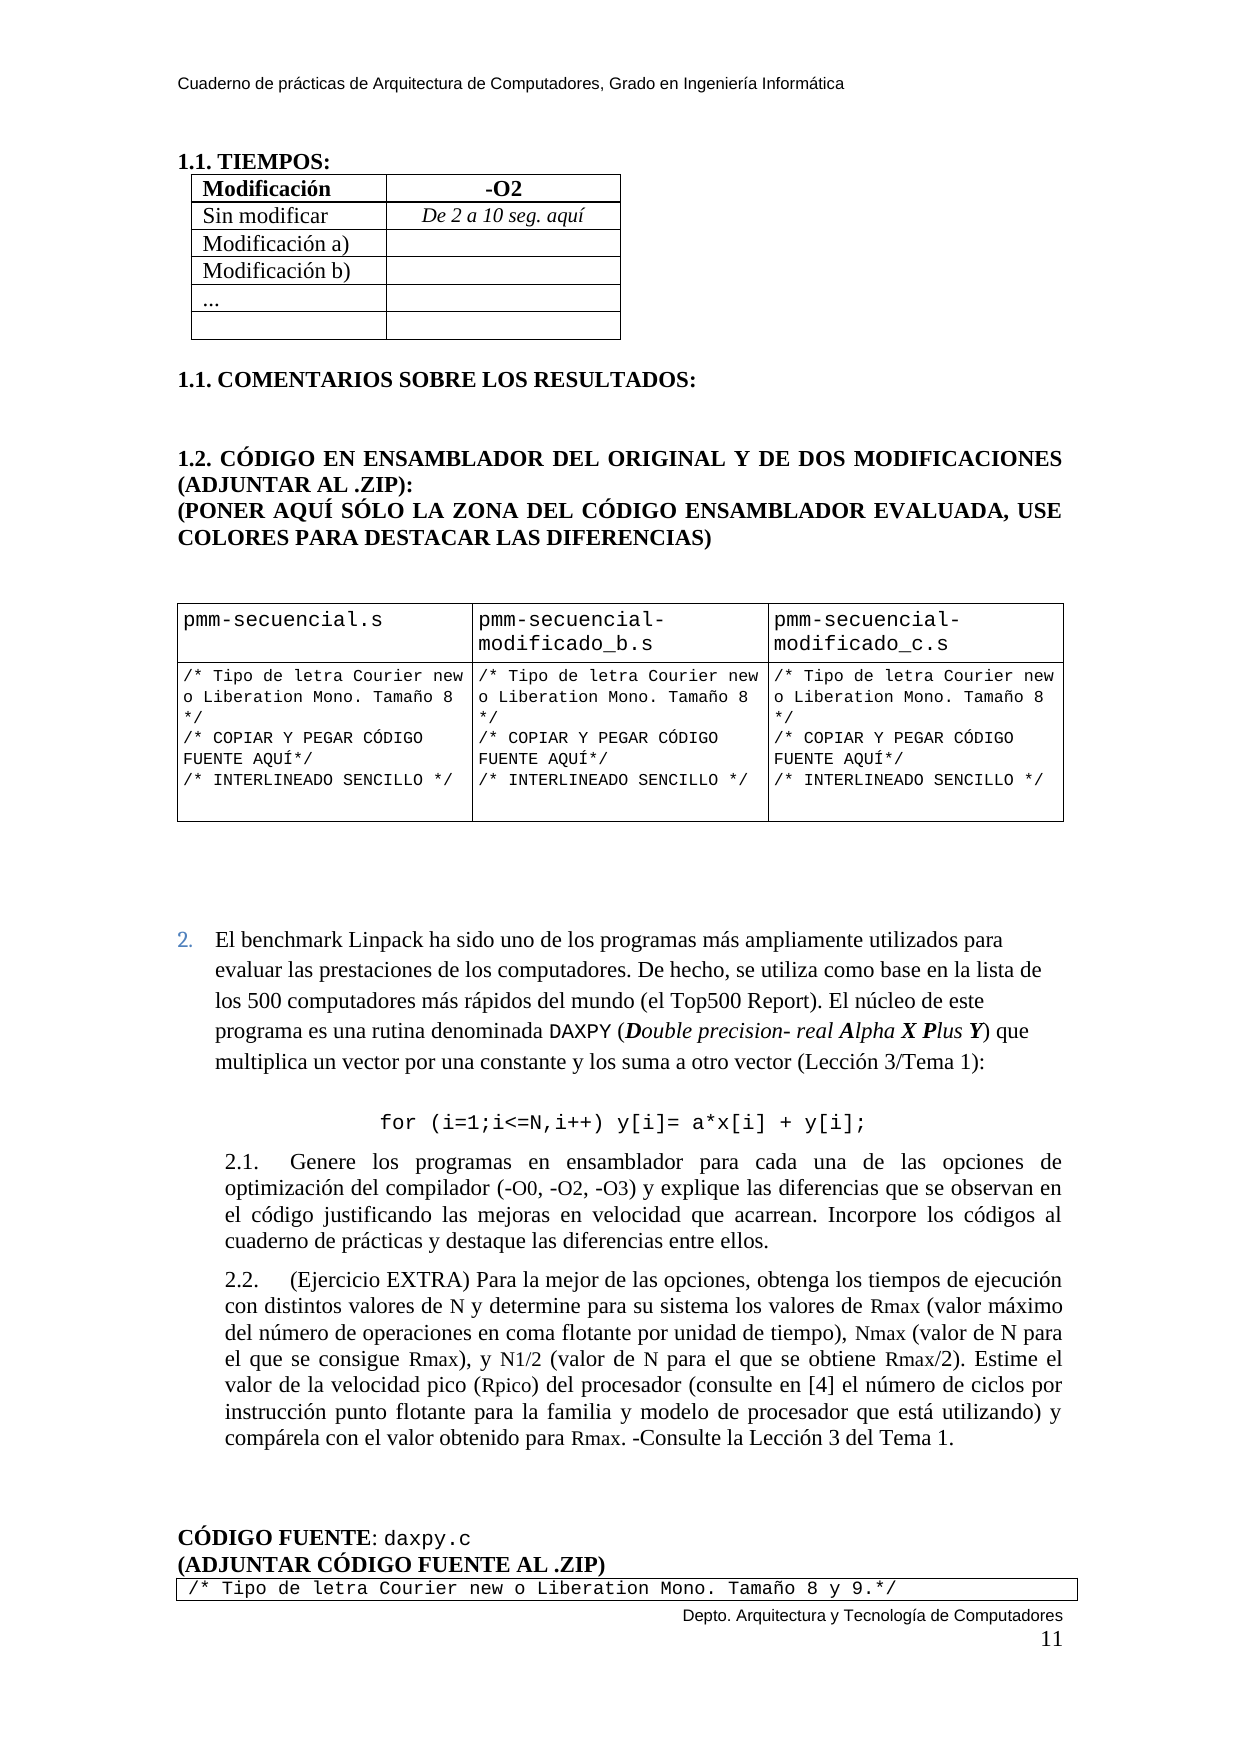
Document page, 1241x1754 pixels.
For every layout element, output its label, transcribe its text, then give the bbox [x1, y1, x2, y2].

list (Ejercicio EXTRA) Para la mejor de las opciones, obtenga los tiempos de ejecución con distintos valores de N y determine para su sistema los valores de Rmax (valor máximo del número de operaciones en coma flotante por unidad de tiempo), Nmax (valor de N para el que se consigue Rmax), y N1/2 (valor de N para el que se obtiene Rmax/2). Estime el valor de la velocidad pico (Rpico) del procesador (consulte en [4] el número de ciclos por instrucción punto flotante para la familia y modelo de procesador que está utilizando) y compárela con el valor obtenido para Rmax. -Consulte la Lección 3 del Tema 1. [224, 1266, 1063, 1451]
table_header Modificación [192, 175, 386, 201]
table_header pmm-secuencial-modificado_b.s [473, 604, 768, 662]
table_cell [192, 312, 386, 338]
table_cell /* Tipo de letra Courier new o Liberation Mono. Tamaño 8 */ /* COPIAR Y PEGAR CÓDIGO FUENTE AQUÍ*/ /* INTERLINEADO SENCILLO */ [473, 663, 768, 821]
table_cell ... [192, 285, 386, 311]
list Genere los programas en ensamblador para cada una de las opciones de optimización del compilador (-O0, -O2, -O3) y explique las diferencias que se observan en el código justificando las mejoras en velocidad que acarrean. Incorpore los códigos al cuaderno de prácticas y destaque las diferencias entre ellos. [224, 1148, 1063, 1253]
list for (i=1;i<=N,i++) y[i]= a*x[i] + y[i]; [183, 1112, 1063, 1136]
table_cell Modificación b) [192, 257, 386, 284]
table_cell [387, 285, 620, 311]
table_header pmm-secuencial-modificado_c.s [769, 604, 1063, 662]
table_header -O2 [387, 175, 620, 201]
table_cell /* Tipo de letra Courier new o Liberation Mono. Tamaño 8 */ /* COPIAR Y PEGAR CÓDIGO FUENTE AQUÍ*/ /* INTERLINEADO SENCILLO */ [769, 663, 1063, 821]
table_header /* Tipo de letra Courier new o Liberation Mono. Tamaño 8 y 9.*/ [177, 1579, 1077, 1600]
table_cell [387, 312, 620, 338]
list El benchmark Linpack ha sido uno de los programas más ampliamente utilizados para evaluar las prestaciones de los computadores. De hecho, se utiliza como base en la lista de los 500 computadores más rápidos del mundo (el Top500 Report). El núcleo de este programa es una rutina denominada DAXPY (Double precision- real Alpha X Plus Y) que multiplica un vector por una constante y los suma a otro vector (Lección 3/Tema 1): [177, 926, 1063, 1075]
table_cell De 2 a 10 seg. aquí [387, 203, 620, 229]
text (PONER AQUÍ SÓLO LA ZONA DEL CÓDIGO ENSAMBLADOR EVALUADA, USE COLORES PARA DESTACAR LAS DIFERENCIAS) [177, 498, 1063, 550]
table_cell [387, 257, 620, 284]
text CÓDIGO FUENTE: daxpy.c [177, 1524, 1063, 1551]
text (ADJUNTAR CÓDIGO FUENTE AL .ZIP) [177, 1551, 1063, 1578]
text 1.1. TIEMPOS: [177, 148, 1063, 174]
table_header pmm-secuencial.s [178, 604, 472, 662]
text 1.2. CÓDIGO EN ENSAMBLADOR DEL ORIGINAL Y DE DOS MODIFICACIONES (ADJUNTAR AL .ZIP): [177, 445, 1063, 498]
table_cell Sin modificar [192, 203, 386, 229]
table_cell [387, 230, 620, 256]
table_cell /* Tipo de letra Courier new o Liberation Mono. Tamaño 8 */ /* COPIAR Y PEGAR CÓDIGO FUENTE AQUÍ*/ /* INTERLINEADO SENCILLO */ [178, 663, 472, 821]
table_cell Modificación a) [192, 230, 386, 256]
text 1.1. COMENTARIOS SOBRE LOS RESULTADOS: [177, 366, 1063, 392]
